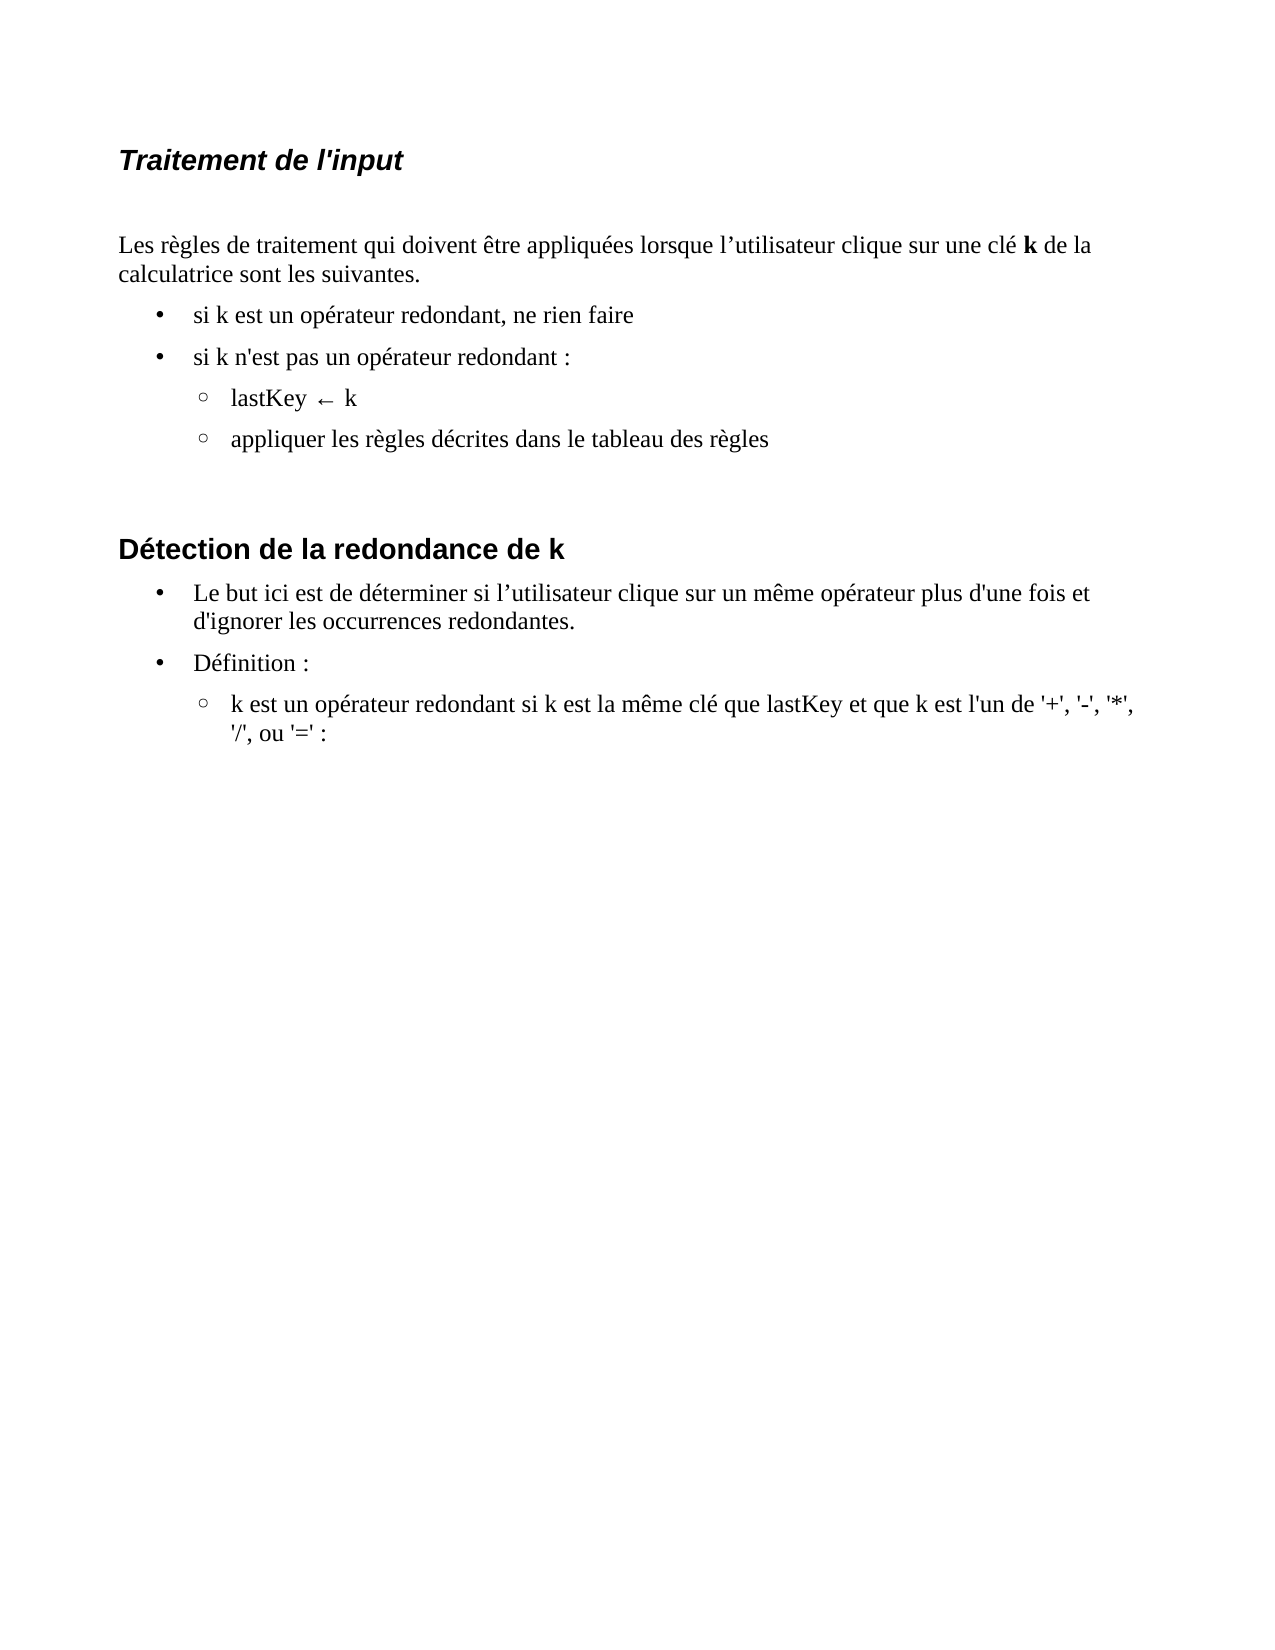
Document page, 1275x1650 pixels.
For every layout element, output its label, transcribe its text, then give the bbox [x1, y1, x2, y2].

list k est un opérateur redondant si k est la même clé que lastKey et que k est l'un de '+', '-', '*', '/', ou '=' : [193, 689, 1157, 746]
subtitle Traitement de l'input [118, 143, 1157, 177]
list Le but ici est de déterminer si l’utilisateur clique sur un même opérateur plus d'une fois et d'ignorer les occurrences redondantes. [156, 578, 1157, 635]
list lastKey ← k [193, 383, 1157, 412]
subtitle Détection de la redondance de k [118, 532, 1157, 565]
list si k est un opérateur redondant, ne rien faire [156, 300, 1157, 329]
list appliquer les règles décrites dans le tableau des règles [193, 424, 1157, 453]
text Les règles de traitement qui doivent être appliquées lorsque l’utilisateur clique sur une clé k de la calculatrice sont les suivantes. [118, 230, 1157, 288]
list si k n'est pas un opérateur redondant : [156, 342, 1157, 370]
list Définition : [156, 648, 1157, 676]
